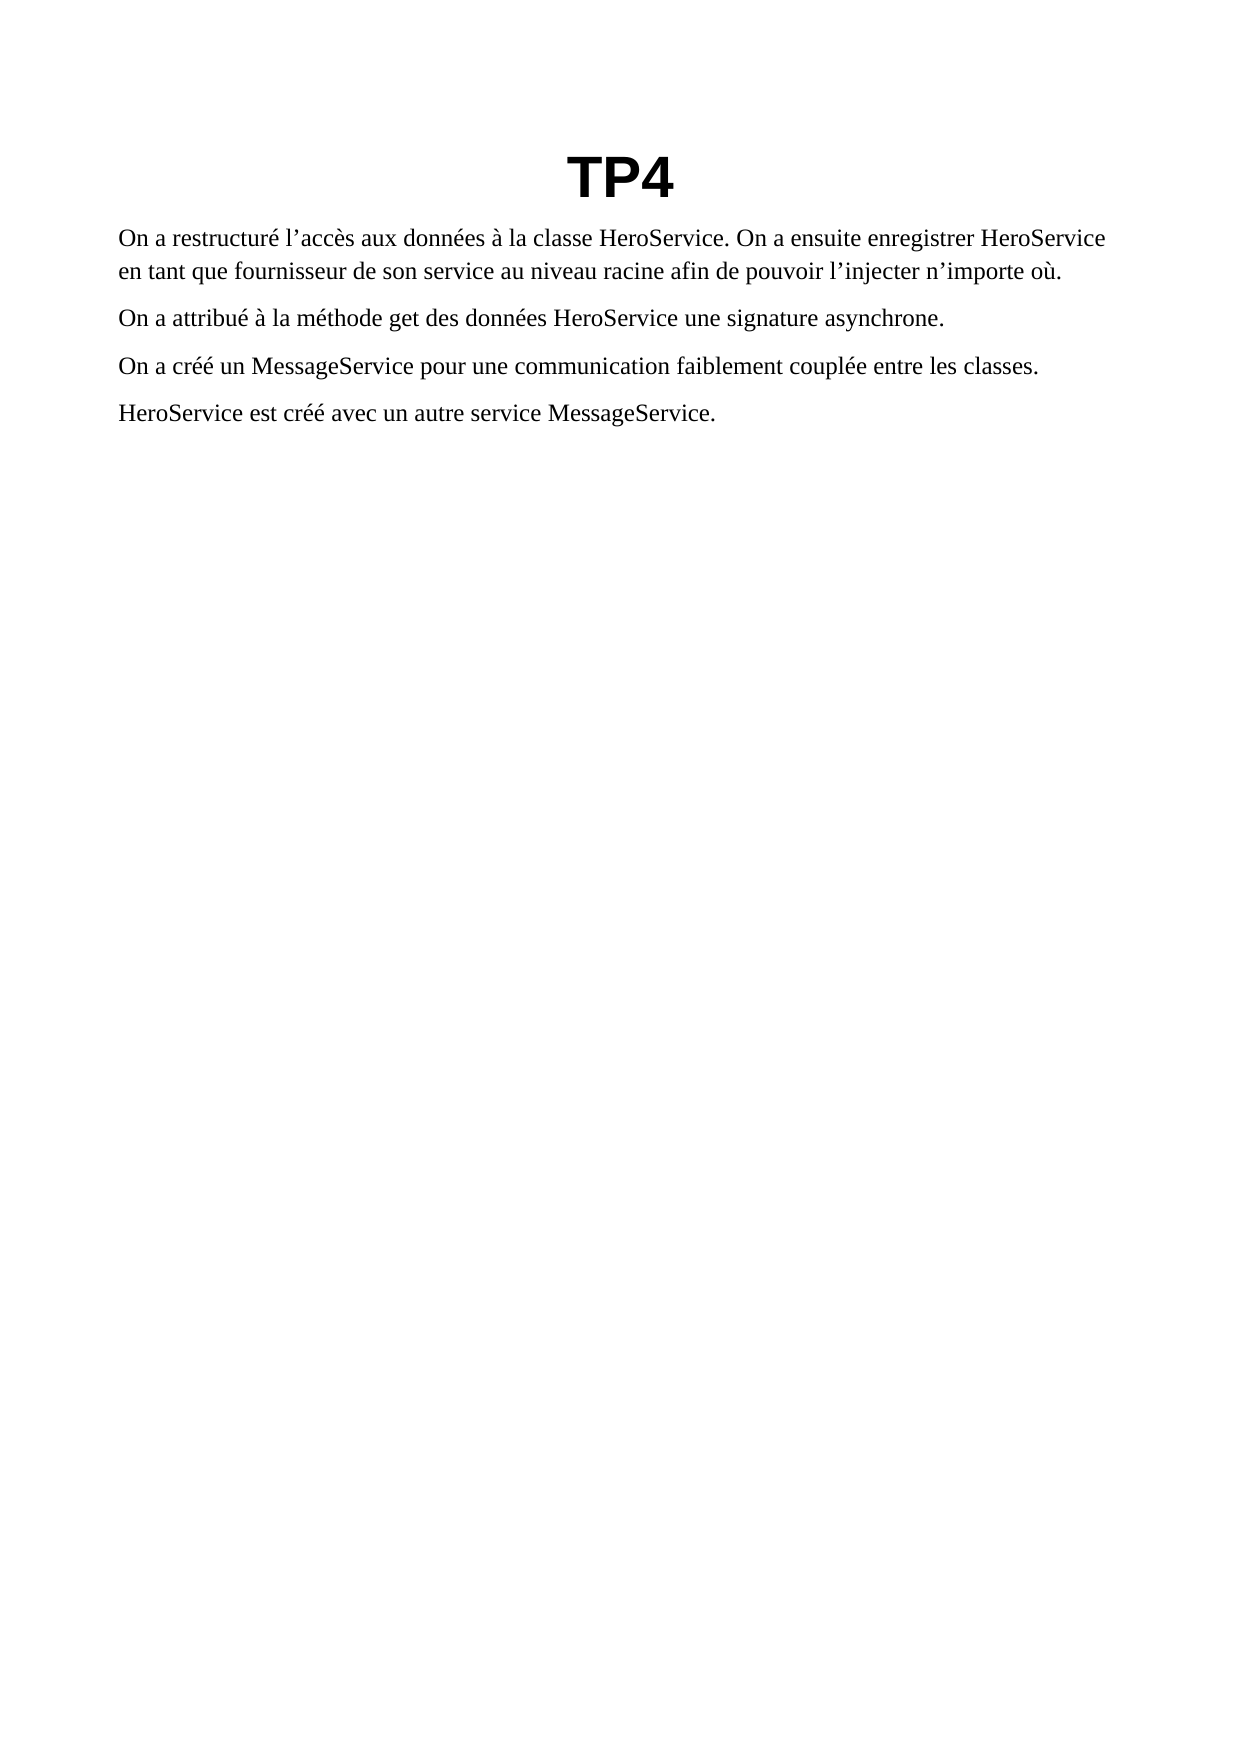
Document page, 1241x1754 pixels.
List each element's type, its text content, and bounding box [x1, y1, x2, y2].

text HeroService est créé avec un autre service MessageService. [118, 398, 1122, 427]
text On a restructuré l’accès aux données à la classe HeroService. On a ensuite enregistrer HeroService en tant que fournisseur de son service au niveau racine afin de pouvoir l’injecter n’importe où. [118, 223, 1122, 284]
title TP4 [118, 143, 1122, 210]
text On a attribué à la méthode get des données HeroService une signature asynchrone. [118, 303, 1122, 332]
text On a créé un MessageService pour une communication faiblement couplée entre les classes. [118, 351, 1122, 380]
